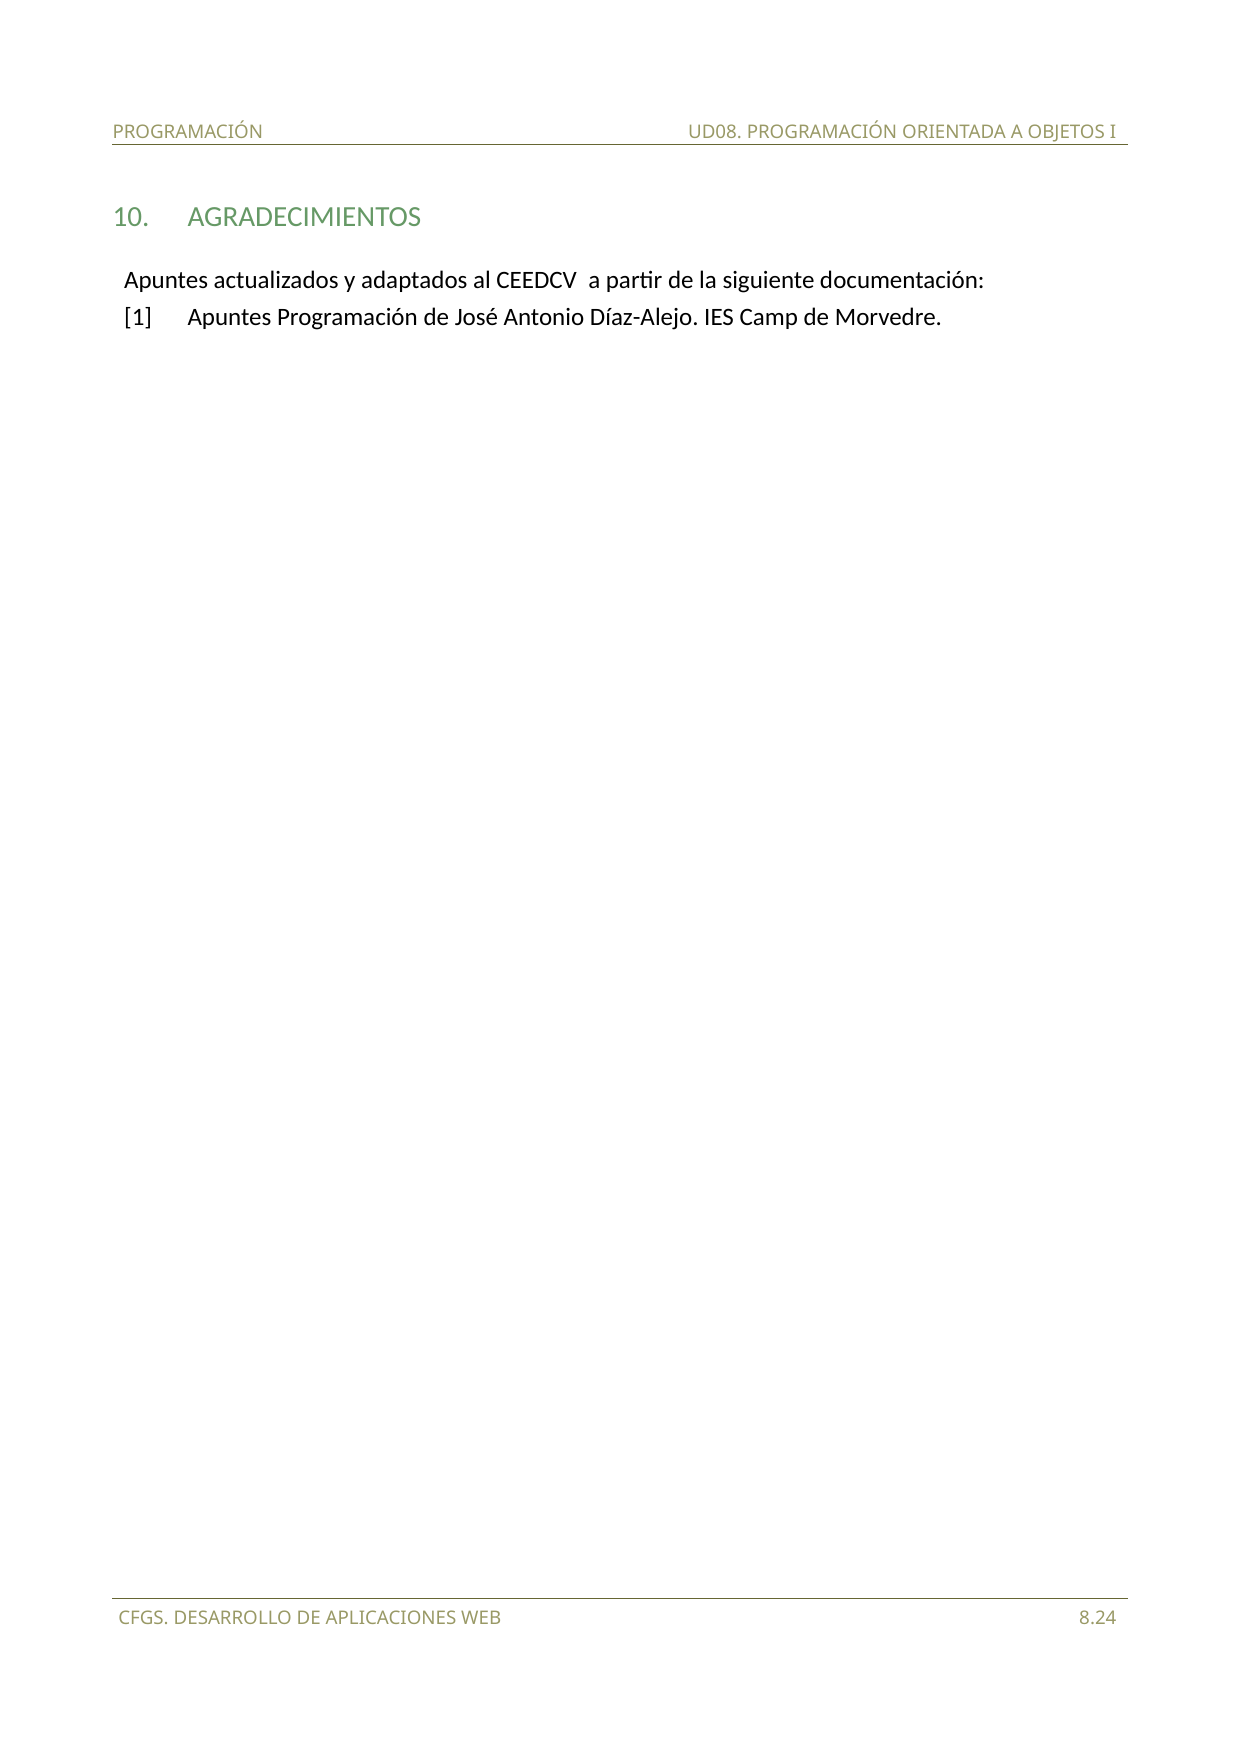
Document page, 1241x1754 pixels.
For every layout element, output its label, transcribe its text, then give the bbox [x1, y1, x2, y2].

text [1] Apuntes Programación de José Antonio Díaz-Alejo. IES Camp de Morvedre. [112, 301, 1128, 331]
text Apuntes actualizados y adaptados al CEEDCV a partir de la siguiente documentación: [112, 264, 1128, 294]
subtitle Agradecimientos [112, 198, 1128, 234]
